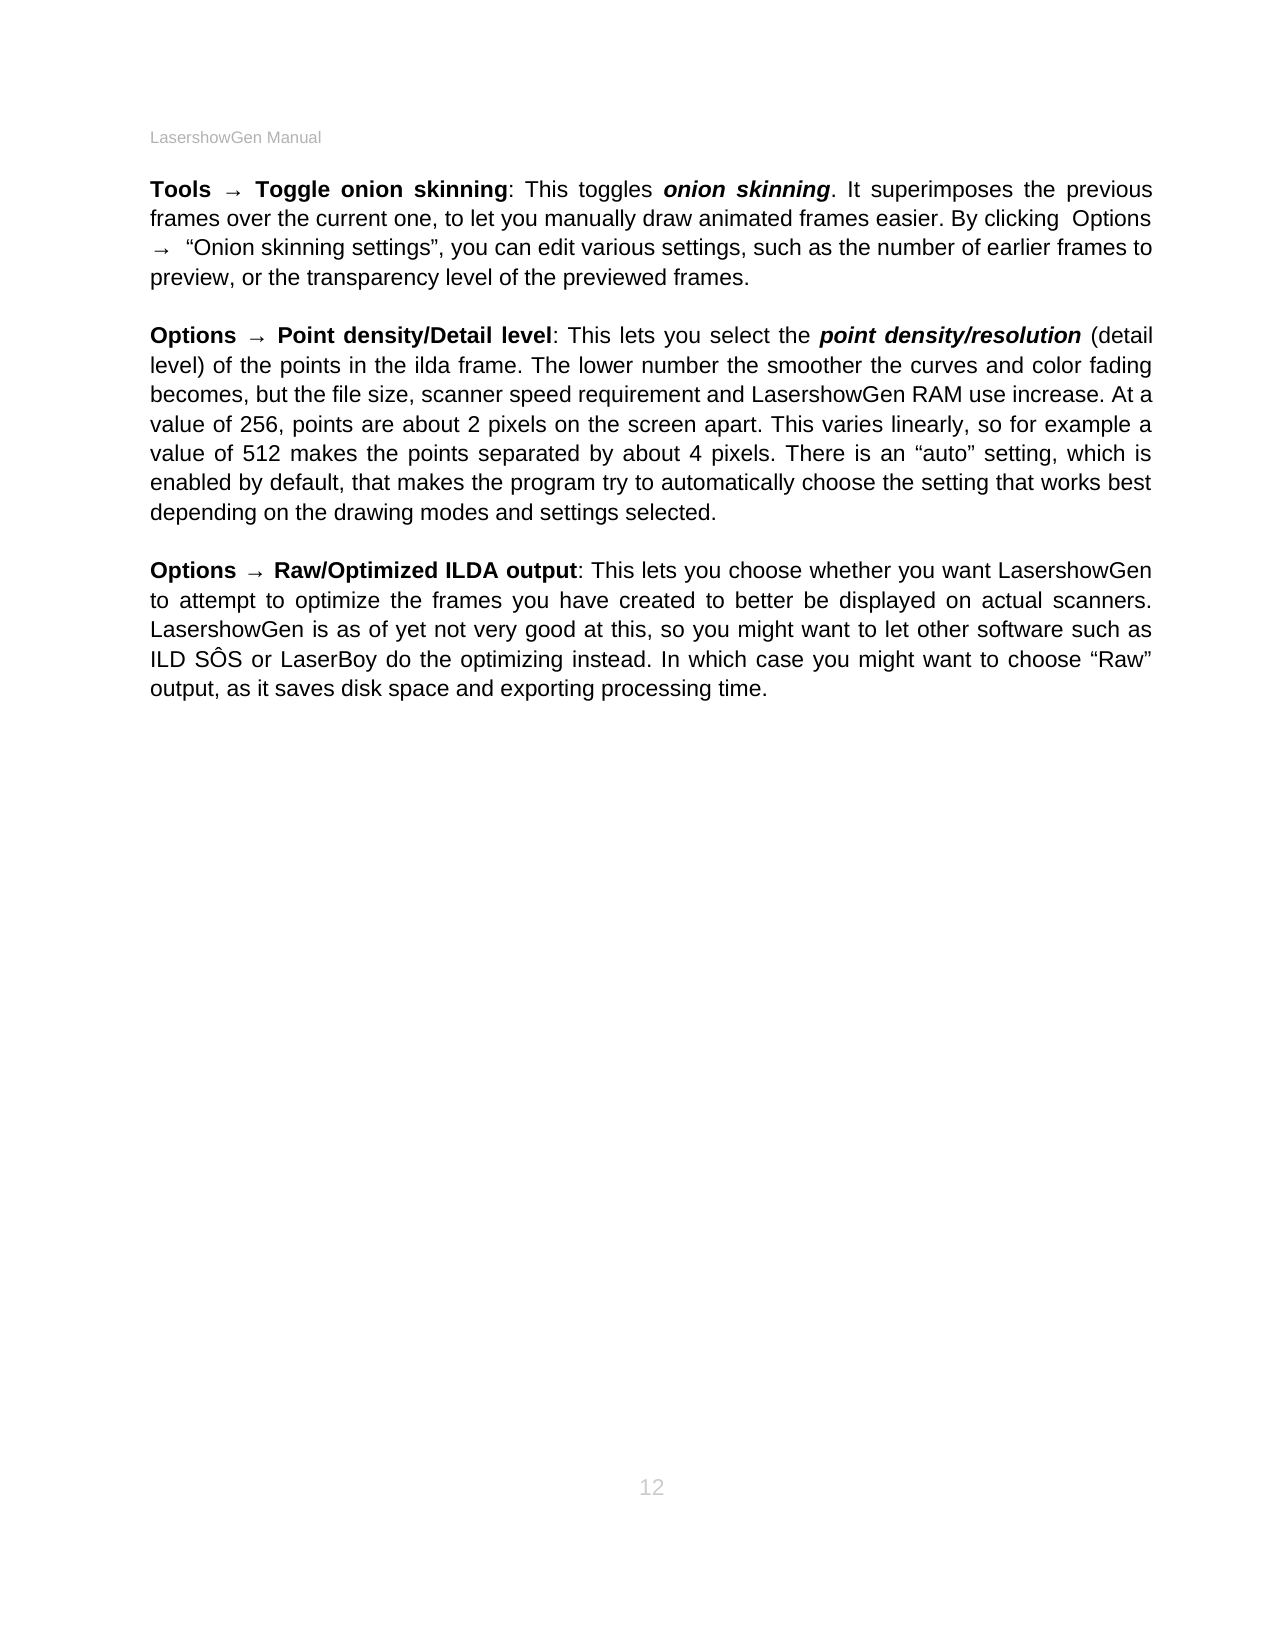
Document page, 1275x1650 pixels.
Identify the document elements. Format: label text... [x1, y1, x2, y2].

text Options → Point density/Detail level: This lets you select the point density/resolution (detail level) of the points in the ilda frame. The lower number the smoother the curves and color fading becomes, but the file size, scanner speed requirement and LasershowGen RAM use increase. At a value of 256, points are about 2 pixels on the screen apart. This varies linearly, so for example a value of 512 makes the points separated by about 4 pixels. There is an “auto” setting, which is enabled by default, that makes the program try to automatically choose the setting that works best depending on the drawing modes and settings selected. [150, 323, 1153, 525]
text Options → Raw/Optimized ILDA output: This lets you choose whether you want LasershowGen to attempt to optimize the frames you have created to better be displayed on actual scanners. LasershowGen is as of yet not very good at this, so you might want to let other software such as ILD SÔS or LaserBoy do the optimizing instead. In which case you might want to choose “Raw” output, as it saves disk space and exporting processing time. [150, 558, 1153, 701]
text Tools → Toggle onion skinning: This toggles onion skinning. It superimposes the previous frames over the current one, to let you manually draw animated frames easier. By clicking Options → “Onion skinning settings”, you can edit various settings, such as the number of earlier frames to preview, or the transparency level of the previewed frames. [150, 176, 1153, 290]
